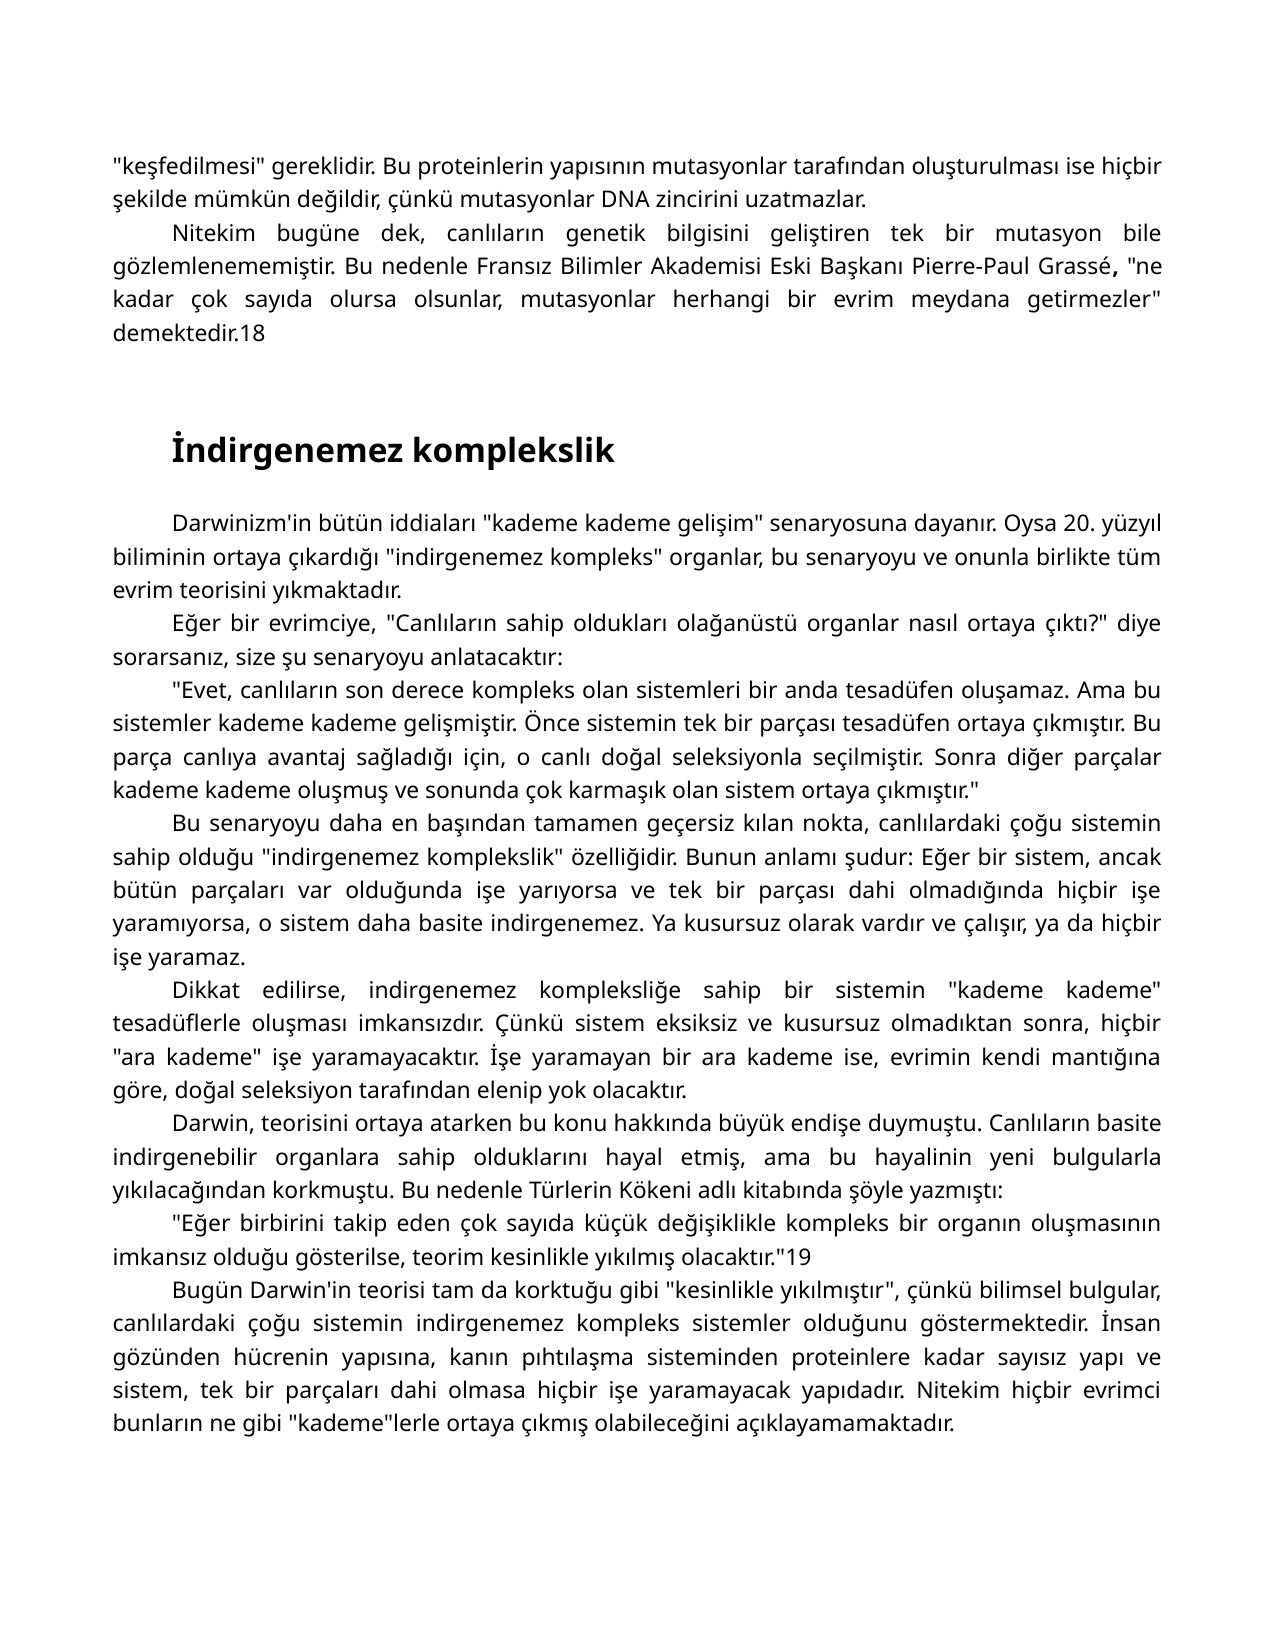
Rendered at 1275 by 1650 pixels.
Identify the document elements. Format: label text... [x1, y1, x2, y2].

text "Evet, canlıların son derece kompleks olan sistemleri bir anda tesadüfen oluşamaz. Ama bu sistemler kademe kademe gelişmiştir. Önce sistemin tek bir parçası tesadüfen ortaya çıkmıştır. Bu parça canlıya avantaj sağladığı için, o canlı doğal seleksiyonla seçilmiştir. Sonra diğer parçalar kademe kademe oluşmuş ve sonunda çok karmaşık olan sistem ortaya çıkmıştır." [112, 672, 1162, 805]
text "Eğer birbirini takip eden çok sayıda küçük değişiklikle kompleks bir organın oluşmasının imkansız olduğu gösterilse, teorim kesinlikle yıkılmış olacaktır."19 [112, 1205, 1162, 1272]
text Nitekim bugüne dek, canlıların genetik bilgisini geliştiren tek bir mutasyon bile gözlemlenememiştir. Bu nedenle Fransız Bilimler Akademisi Eski Başkanı Pierre-Paul Grassé, "ne kadar çok sayıda olursa olsunlar, mutasyonlar herhangi bir evrim meydana getirmezler" demektedir.18 [112, 214, 1162, 348]
text Bugün Darwin'in teorisi tam da korktuğu gibi "kesinlikle yıkılmıştır", çünkü bilimsel bulgular, canlılardaki çoğu sistemin indirgenemez kompleks sistemler olduğunu göstermektedir. İnsan gözünden hücrenin yapısına, kanın pıhtılaşma sisteminden proteinlere kadar sayısız yapı ve sistem, tek bir parçaları dahi olmasa hiçbir işe yaramayacak yapıdadır. Nitekim hiçbir evrimci bunların ne gibi "kademe"lerle ortaya çıkmış olabileceğini açıklayamamaktadır. [112, 1272, 1162, 1438]
text Darwinizm'in bütün iddiaları "kademe kademe gelişim" senaryosuna dayanır. Oysa 20. yüzyıl biliminin ortaya çıkardığı "indirgenemez kompleks" organlar, bu senaryoyu ve onunla birlikte tüm evrim teorisini yıkmaktadır. [112, 505, 1162, 605]
text Eğer bir evrimciye, "Canlıların sahip oldukları olağanüstü organlar nasıl ortaya çıktı?" diye sorarsanız, size şu senaryoyu anlatacaktır: [112, 605, 1162, 672]
text Darwin, teorisini ortaya atarken bu konu hakkında büyük endişe duymuştu. Canlıların basite indirgenebilir organlara sahip olduklarını hayal etmiş, ama bu hayalinin yeni bulgularla yıkılacağından korkmuştu. Bu nedenle Türlerin Kökeni adlı kitabında şöyle yazmıştı: [112, 1105, 1162, 1205]
subtitle İndirgenemez komplekslik [112, 426, 1162, 472]
text Bu senaryoyu daha en başından tamamen geçersiz kılan nokta, canlılardaki çoğu sistemin sahip olduğu "indirgenemez komplekslik" özelliğidir. Bunun anlamı şudur: Eğer bir sistem, ancak bütün parçaları var olduğunda işe yarıyorsa ve tek bir parçası dahi olmadığında hiçbir işe yaramıyorsa, o sistem daha basite indirgenemez. Ya kusursuz olarak vardır ve çalışır, ya da hiçbir işe yaramaz. [112, 805, 1162, 972]
text Dikkat edilirse, indirgenemez kompleksliğe sahip bir sistemin "kademe kademe" tesadüflerle oluşması imkansızdır. Çünkü sistem eksiksiz ve kusursuz olmadıktan sonra, hiçbir "ara kademe" işe yaramayacaktır. İşe yaramayan bir ara kademe ise, evrimin kendi mantığına göre, doğal seleksiyon tarafından elenip yok olacaktır. [112, 972, 1162, 1105]
text "keşfedilmesi" gereklidir. Bu proteinlerin yapısının mutasyonlar tarafından oluşturulması ise hiçbir şekilde mümkün değildir, çünkü mutasyonlar DNA zincirini uzatmazlar. [112, 148, 1162, 214]
